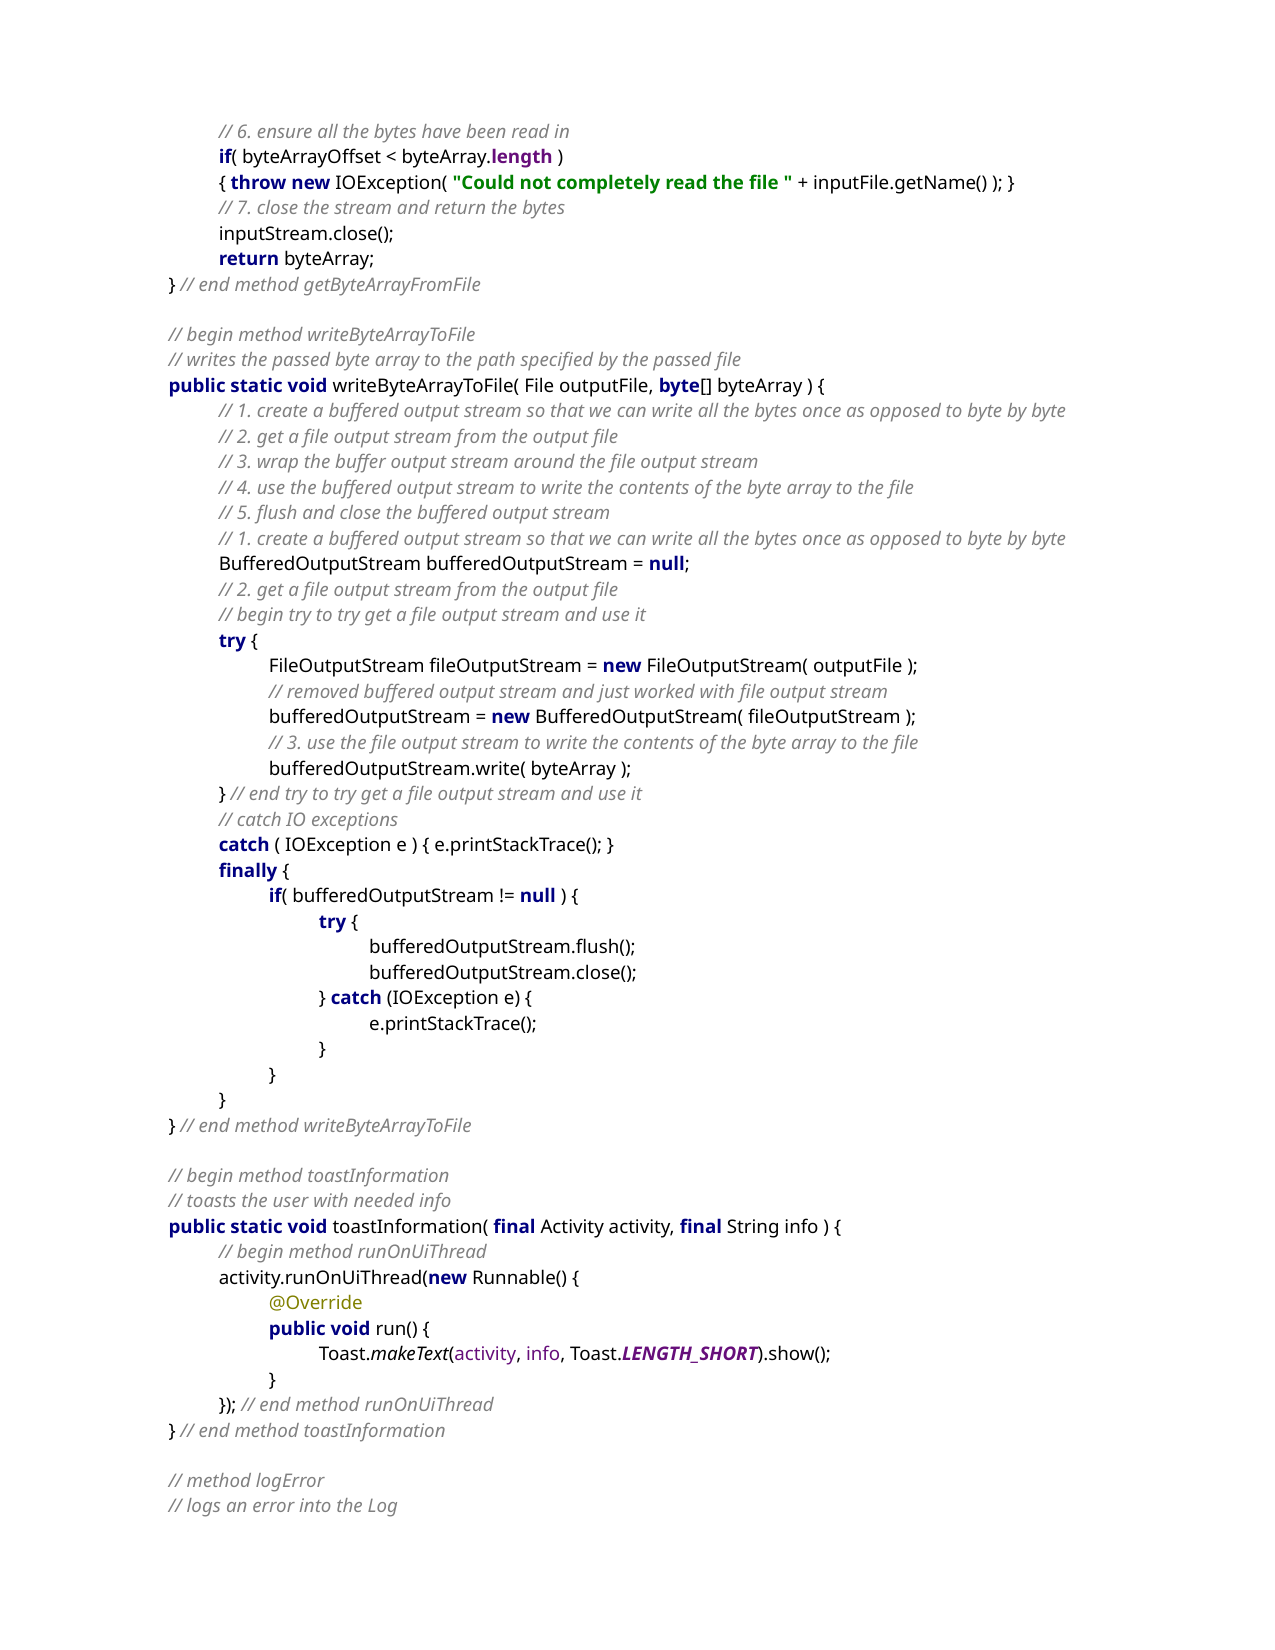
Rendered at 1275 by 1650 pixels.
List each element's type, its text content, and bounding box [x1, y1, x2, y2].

text bufferedOutputStream.close(); [118, 959, 1157, 984]
text } catch (IOException e) { [118, 984, 1157, 1010]
text } [118, 1036, 1157, 1061]
text public void run() { [118, 1315, 1157, 1341]
text // 1. create a buffered output stream so that we can write all the bytes once as opposed to byte by byte [118, 525, 1157, 551]
text // 7. close the stream and return the bytes [118, 195, 1157, 220]
text } [118, 1366, 1157, 1392]
text FileOutputStream fileOutputStream = new FileOutputStream( outputFile ); [118, 653, 1157, 678]
text // toasts the user with needed info [118, 1187, 1157, 1213]
text } // end method getByteArrayFromFile [118, 271, 1157, 297]
text try { [118, 627, 1157, 653]
text // 6. ensure all the bytes have been read in [118, 118, 1157, 144]
text // 4. use the buffered output stream to write the contents of the byte array to the file [118, 474, 1157, 500]
text }); // end method runOnUiThread [118, 1392, 1157, 1417]
text // 3. wrap the buffer output stream around the file output stream [118, 449, 1157, 474]
text bufferedOutputStream.write( byteArray ); [118, 755, 1157, 780]
text // 3. use the file output stream to write the contents of the byte array to the file [118, 729, 1157, 755]
text return byteArray; [118, 246, 1157, 271]
text // begin try to try get a file output stream and use it [118, 602, 1157, 627]
text // catch IO exceptions [118, 806, 1157, 831]
text // begin method runOnUiThread [118, 1238, 1157, 1264]
text bufferedOutputStream = new BufferedOutputStream( fileOutputStream ); [118, 704, 1157, 729]
text // begin method writeByteArrayToFile [118, 321, 1157, 347]
text public static void toastInformation( final Activity activity, final String info ) { [118, 1213, 1157, 1238]
text // removed buffered output stream and just worked with file output stream [118, 678, 1157, 704]
text try { [118, 908, 1157, 933]
text public static void writeByteArrayToFile( File outputFile, byte[] byteArray ) { [118, 372, 1157, 398]
text // begin method toastInformation [118, 1162, 1157, 1187]
text bufferedOutputStream.flush(); [118, 933, 1157, 959]
text { throw new IOException( "Could not completely read the file " + inputFile.getName() ); } [118, 169, 1157, 195]
text // 2. get a file output stream from the output file [118, 423, 1157, 449]
text catch ( IOException e ) { e.printStackTrace(); } [118, 831, 1157, 857]
text if( byteArrayOffset < byteArray.length ) [118, 144, 1157, 169]
text } // end method toastInformation [118, 1417, 1157, 1443]
text // 5. flush and close the buffered output stream [118, 500, 1157, 525]
text } // end method writeByteArrayToFile [118, 1112, 1157, 1138]
text BufferedOutputStream bufferedOutputStream = null; [118, 551, 1157, 576]
text } [118, 1087, 1157, 1112]
text // writes the passed byte array to the path specified by the passed file [118, 347, 1157, 372]
text finally { [118, 857, 1157, 882]
text // method logError [118, 1467, 1157, 1492]
text } [118, 1061, 1157, 1087]
text inputStream.close(); [118, 220, 1157, 246]
text @Override [118, 1289, 1157, 1315]
text Toast.makeText(activity, info, Toast.LENGTH_SHORT).show(); [118, 1341, 1157, 1366]
text // 2. get a file output stream from the output file [118, 576, 1157, 602]
text if( bufferedOutputStream != null ) { [118, 882, 1157, 908]
text // 1. create a buffered output stream so that we can write all the bytes once as opposed to byte by byte [118, 398, 1157, 423]
text e.printStackTrace(); [118, 1010, 1157, 1036]
text } // end try to try get a file output stream and use it [118, 780, 1157, 806]
text activity.runOnUiThread(new Runnable() { [118, 1264, 1157, 1289]
text // logs an error into the Log [118, 1492, 1157, 1518]
